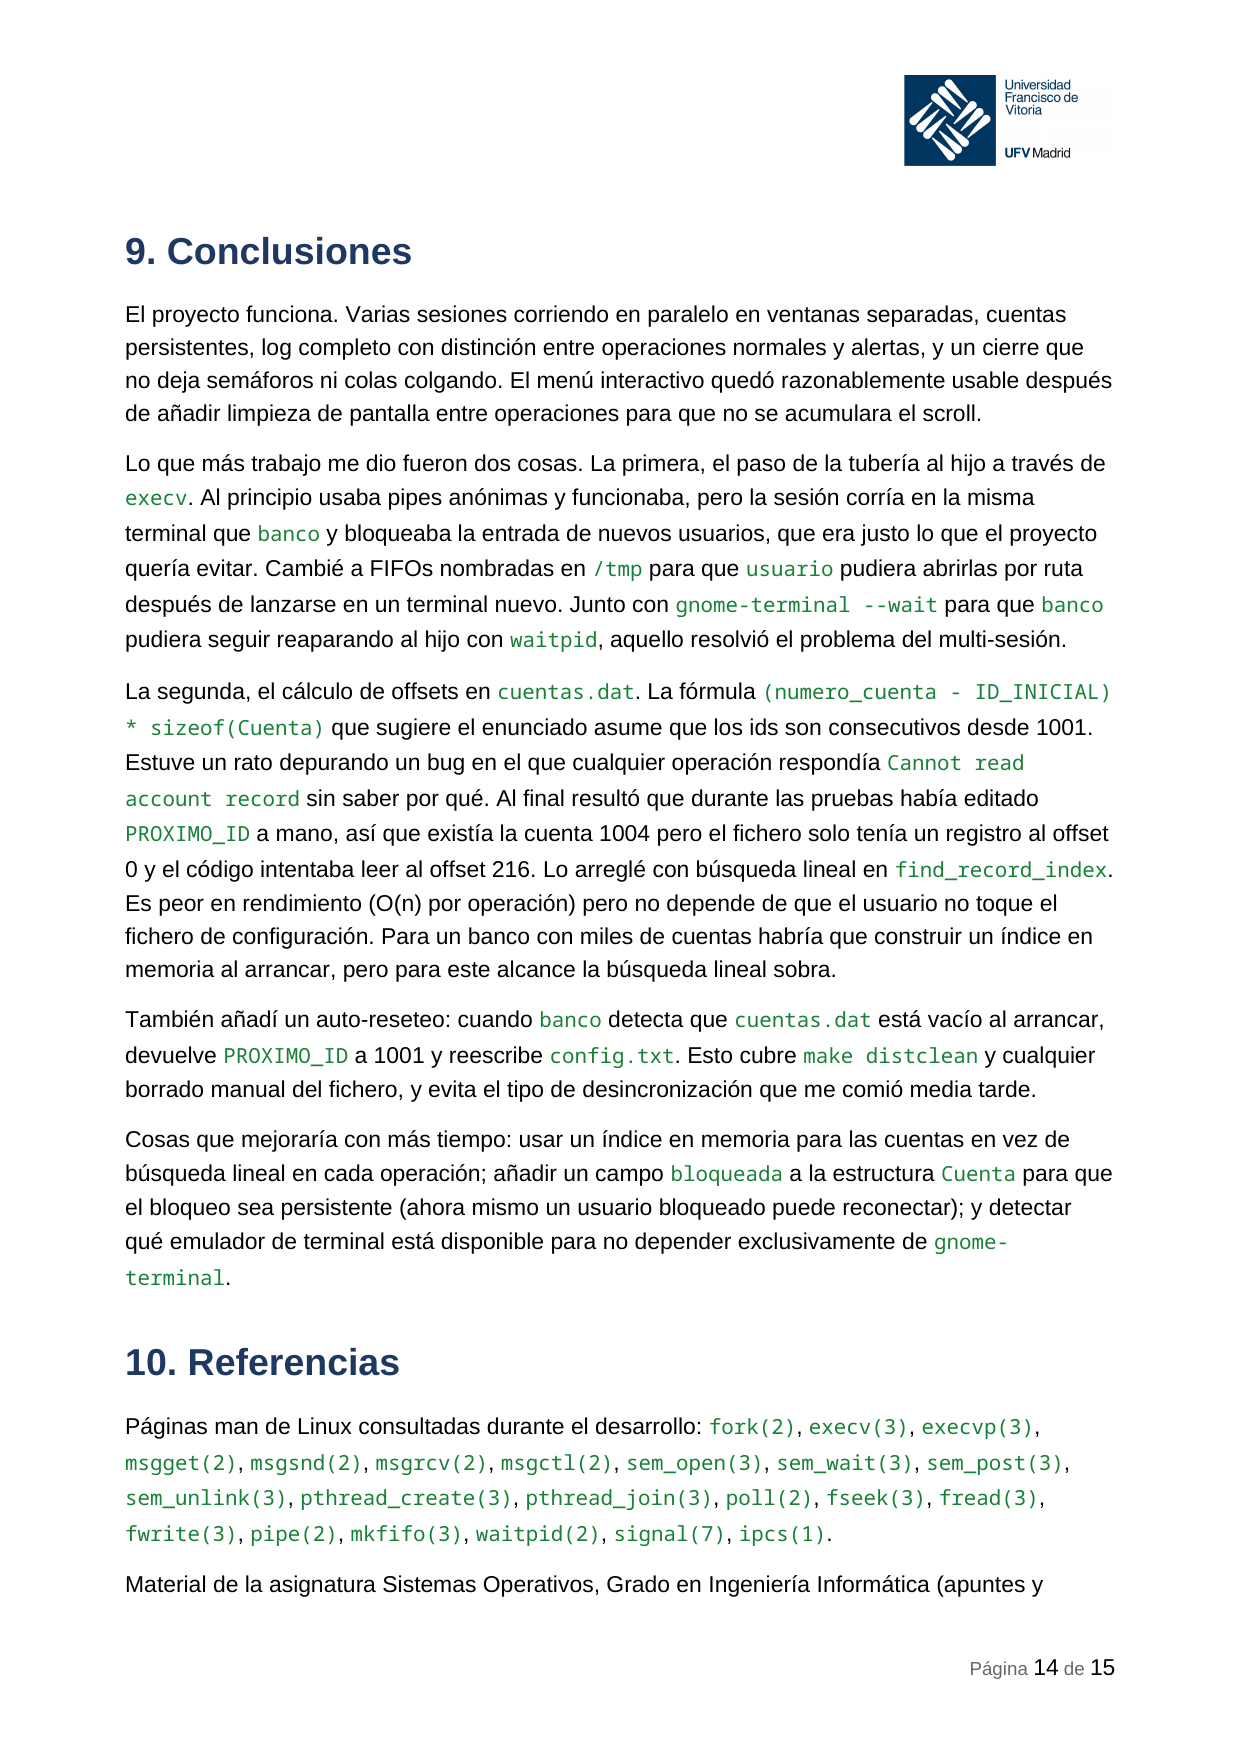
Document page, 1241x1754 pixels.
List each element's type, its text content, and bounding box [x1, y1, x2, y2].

text Cosas que mejoraría con más tiempo: usar un índice en memoria para las cuentas en vez de búsqueda lineal en cada operación; añadir un campo bloqueada a la estructura Cuenta para que el bloqueo sea persistente (ahora mismo un usuario bloqueado puede reconectar); y detectar qué emulador de terminal está disponible para no depender exclusivamente de gnome-terminal. [125, 1126, 1115, 1291]
subtitle 10. Referencias [125, 1340, 1115, 1383]
text El proyecto funciona. Varias sesiones corriendo en paralelo en ventanas separadas, cuentas persistentes, log completo con distinción entre operaciones normales y alertas, y un cierre que no deja semáforos ni colas colgando. El menú interactivo quedó razonablemente usable después de añadir limpieza de pantalla entre operaciones para que no se acumulara el scroll. [125, 301, 1115, 427]
text Páginas man de Linux consultadas durante el desarrollo: fork(2), execv(3), execvp(3), msgget(2), msgsnd(2), msgrcv(2), msgctl(2), sem_open(3), sem_wait(3), sem_post(3), sem_unlink(3), pthread_create(3), pthread_join(3), poll(2), fseek(3), fread(3), fwrite(3), pipe(2), mkfifo(3), waitpid(2), signal(7), ipcs(1). [125, 1412, 1115, 1547]
subtitle 9. Conclusiones [125, 229, 1115, 272]
text También añadí un auto-reseteo: cuando banco detecta que cuentas.dat está vacío al arrancar, devuelve PROXIMO_ID a 1001 y reescribe config.txt. Esto cubre make distclean y cualquier borrado manual del fichero, y evita el tipo de desincronización que me comió media tarde. [125, 1006, 1115, 1102]
picture [904, 75, 1116, 166]
text La segunda, el cálculo de offsets en cuentas.dat. La fórmula (numero_cuenta - ID_INICIAL) * sizeof(Cuenta) que sugiere el enunciado asume que los ids son consecutivos desde 1001. Estuve un rato depurando un bug en el que cualquier operación respondía Cannot read account record sin saber por qué. Al final resultó que durante las pruebas había editado PROXIMO_ID a mano, así que existía la cuenta 1004 pero el fichero solo tenía un registro al offset 0 y el código intentaba leer al offset 216. Lo arreglé con búsqueda lineal en find_record_index. Es peor en rendimiento (O(n) por operación) pero no depende de que el usuario no toque el fichero de configuración. Para un banco con miles de cuentas habría que construir un índice en memoria al arrancar, pero para este alcance la búsqueda lineal sobra. [125, 677, 1115, 982]
text Lo que más trabajo me dio fueron dos cosas. La primera, el paso de la tubería al hijo a través de execv. Al principio usaba pipes anónimas y funcionaba, pero la sesión corría en la misma terminal que banco y bloqueaba la entrada de nuevos usuarios, que era justo lo que el proyecto quería evitar. Cambié a FIFOs nombradas en /tmp para que usuario pudiera abrirlas por ruta después de lanzarse en un terminal nuevo. Junto con gnome-terminal --wait para que banco pudiera seguir reaparando al hijo con waitpid, aquello resolvió el problema del multi-sesión. [125, 450, 1115, 654]
text Material de la asignatura Sistemas Operativos, Grado en Ingeniería Informática (apuntes y [125, 1571, 1115, 1598]
